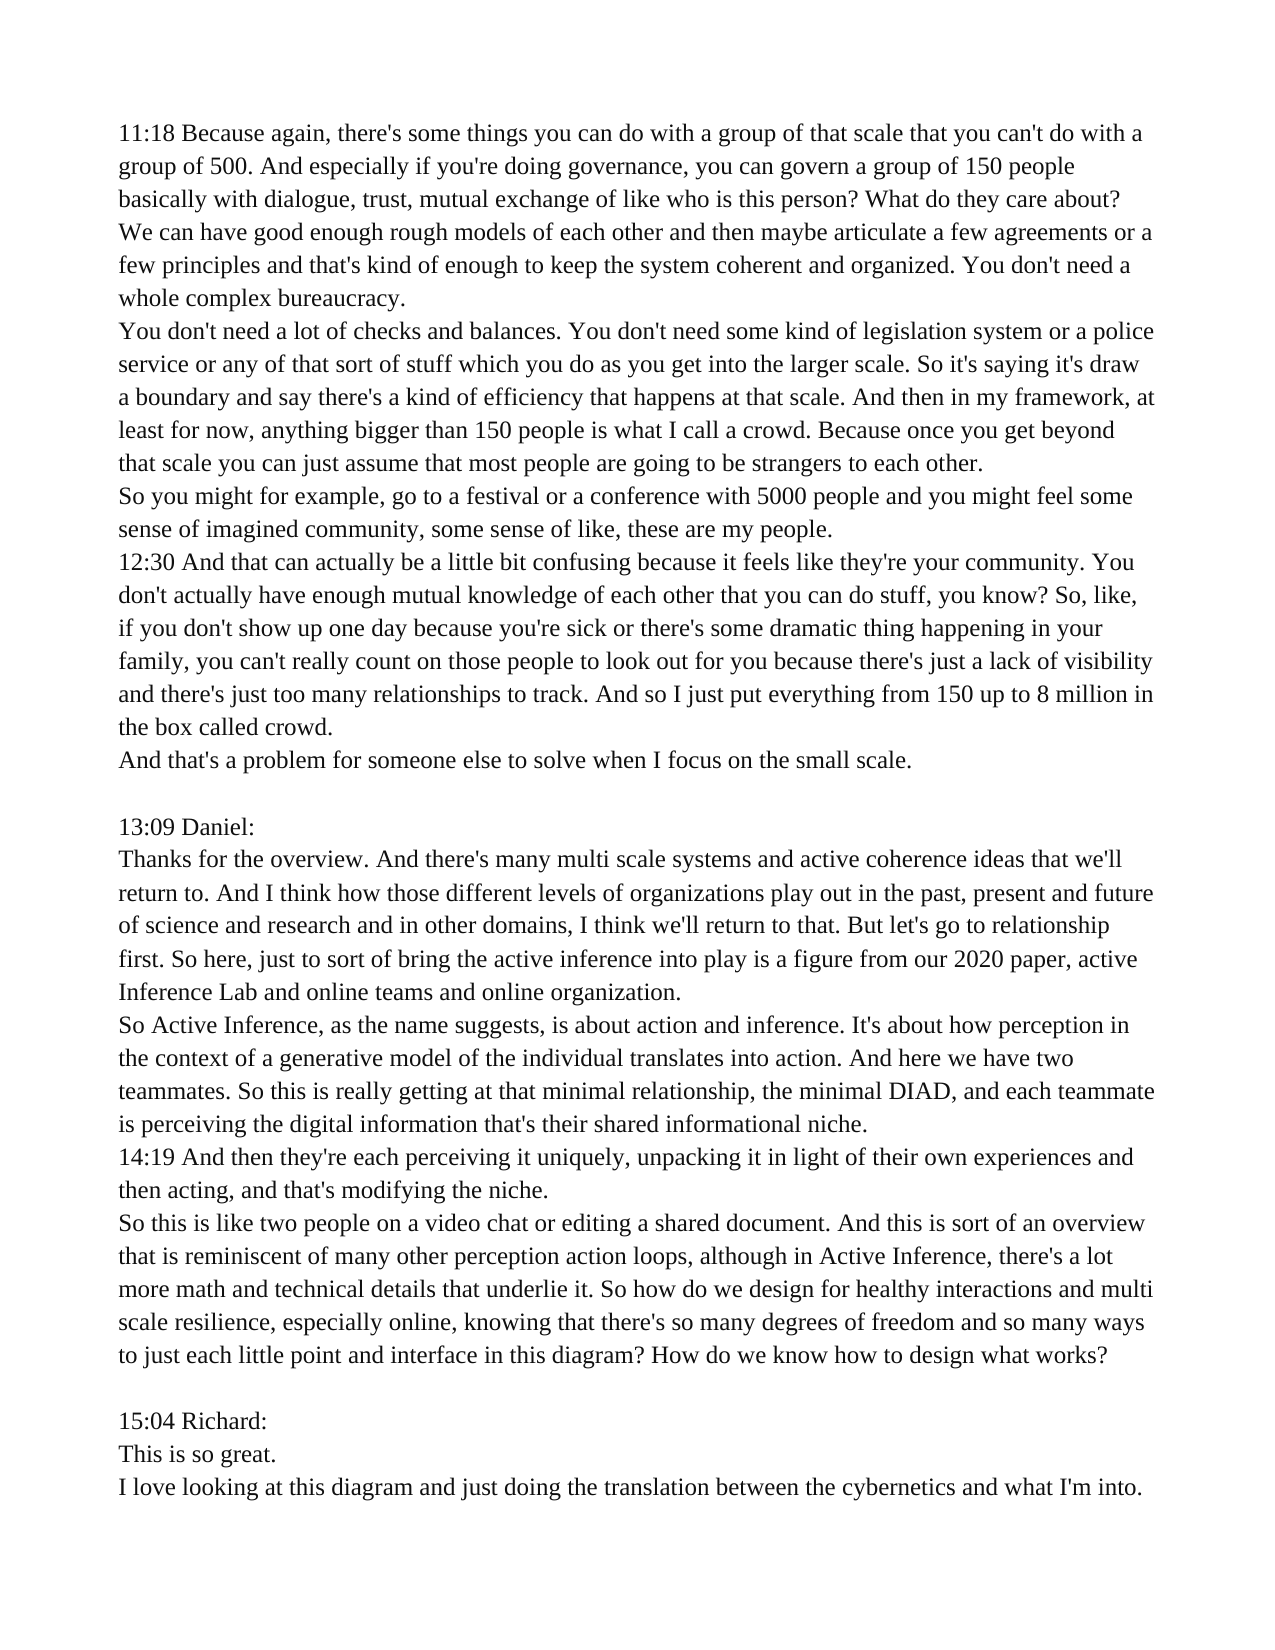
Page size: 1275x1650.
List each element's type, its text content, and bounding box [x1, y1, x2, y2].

text I love looking at this diagram and just doing the translation between the cybernetics and what I'm into. [118, 1472, 1157, 1501]
text Thanks for the overview. And there's many multi scale systems and active coherence ideas that we'll return to. And I think how those different levels of organizations play out in the past, present and future of science and research and in other domains, I think we'll return to that. But let's go to relationship first. So here, just to sort of bring the active inference into play is a figure from our 2020 paper, active Inference Lab and online teams and online organization. [118, 844, 1157, 1005]
text 12:30 And that can actually be a little bit confusing because it feels like they're your community. You don't actually have enough mutual knowledge of each other that you can do stuff, you know? So, like, if you don't show up one day because you're sick or there's some dramatic thing happening in your family, you can't really count on those people to look out for you because there's just a lack of visibility and there's just too many relationships to track. And so I just put everything from 150 up to 8 million in the box called crowd. [118, 547, 1157, 741]
text 15:04 Richard: [118, 1406, 1157, 1435]
text So this is like two people on a video chat or editing a shared document. And this is sort of an overview that is reminiscent of many other perception action loops, although in Active Inference, there's a lot more math and technical details that underlie it. So how do we design for healthy interactions and multi scale resilience, especially online, knowing that there's so many degrees of freedom and so many ways to just each little point and interface in this diagram? How do we know how to design what works? [118, 1208, 1157, 1369]
text You don't need a lot of checks and balances. You don't need some kind of legislation system or a police service or any of that sort of stuff which you do as you get into the larger scale. So it's saying it's draw a boundary and say there's a kind of efficiency that happens at that scale. And then in my framework, at least for now, anything bigger than 150 people is what I call a crowd. Because once you get beyond that scale you can just assume that most people are going to be strangers to each other. [118, 316, 1157, 477]
text So Active Inference, as the name suggests, is about action and inference. It's about how perception in the context of a generative model of the individual translates into action. And here we have two teammates. So this is really getting at that minimal relationship, the minimal DIAD, and each teammate is perceiving the digital information that's their shared informational niche. [118, 1010, 1157, 1137]
text 11:18 Because again, there's some things you can do with a group of that scale that you can't do with a group of 500. And especially if you're doing governance, you can govern a group of 150 people basically with dialogue, trust, mutual exchange of like who is this person? What do they care about? We can have good enough rough models of each other and then maybe articulate a few agreements or a few principles and that's kind of enough to keep the system coherent and organized. You don't need a whole complex bureaucracy. [118, 118, 1157, 312]
text 14:19 And then they're each perceiving it uniquely, unpacking it in light of their own experiences and then acting, and that's modifying the niche. [118, 1142, 1157, 1203]
text This is so great. [118, 1439, 1157, 1468]
text 13:09 Daniel: [118, 812, 1157, 840]
text And that's a problem for someone else to solve when I focus on the small scale. [118, 746, 1157, 774]
text So you might for example, go to a festival or a conference with 5000 people and you might feel some sense of imagined community, some sense of like, these are my people. [118, 481, 1157, 543]
